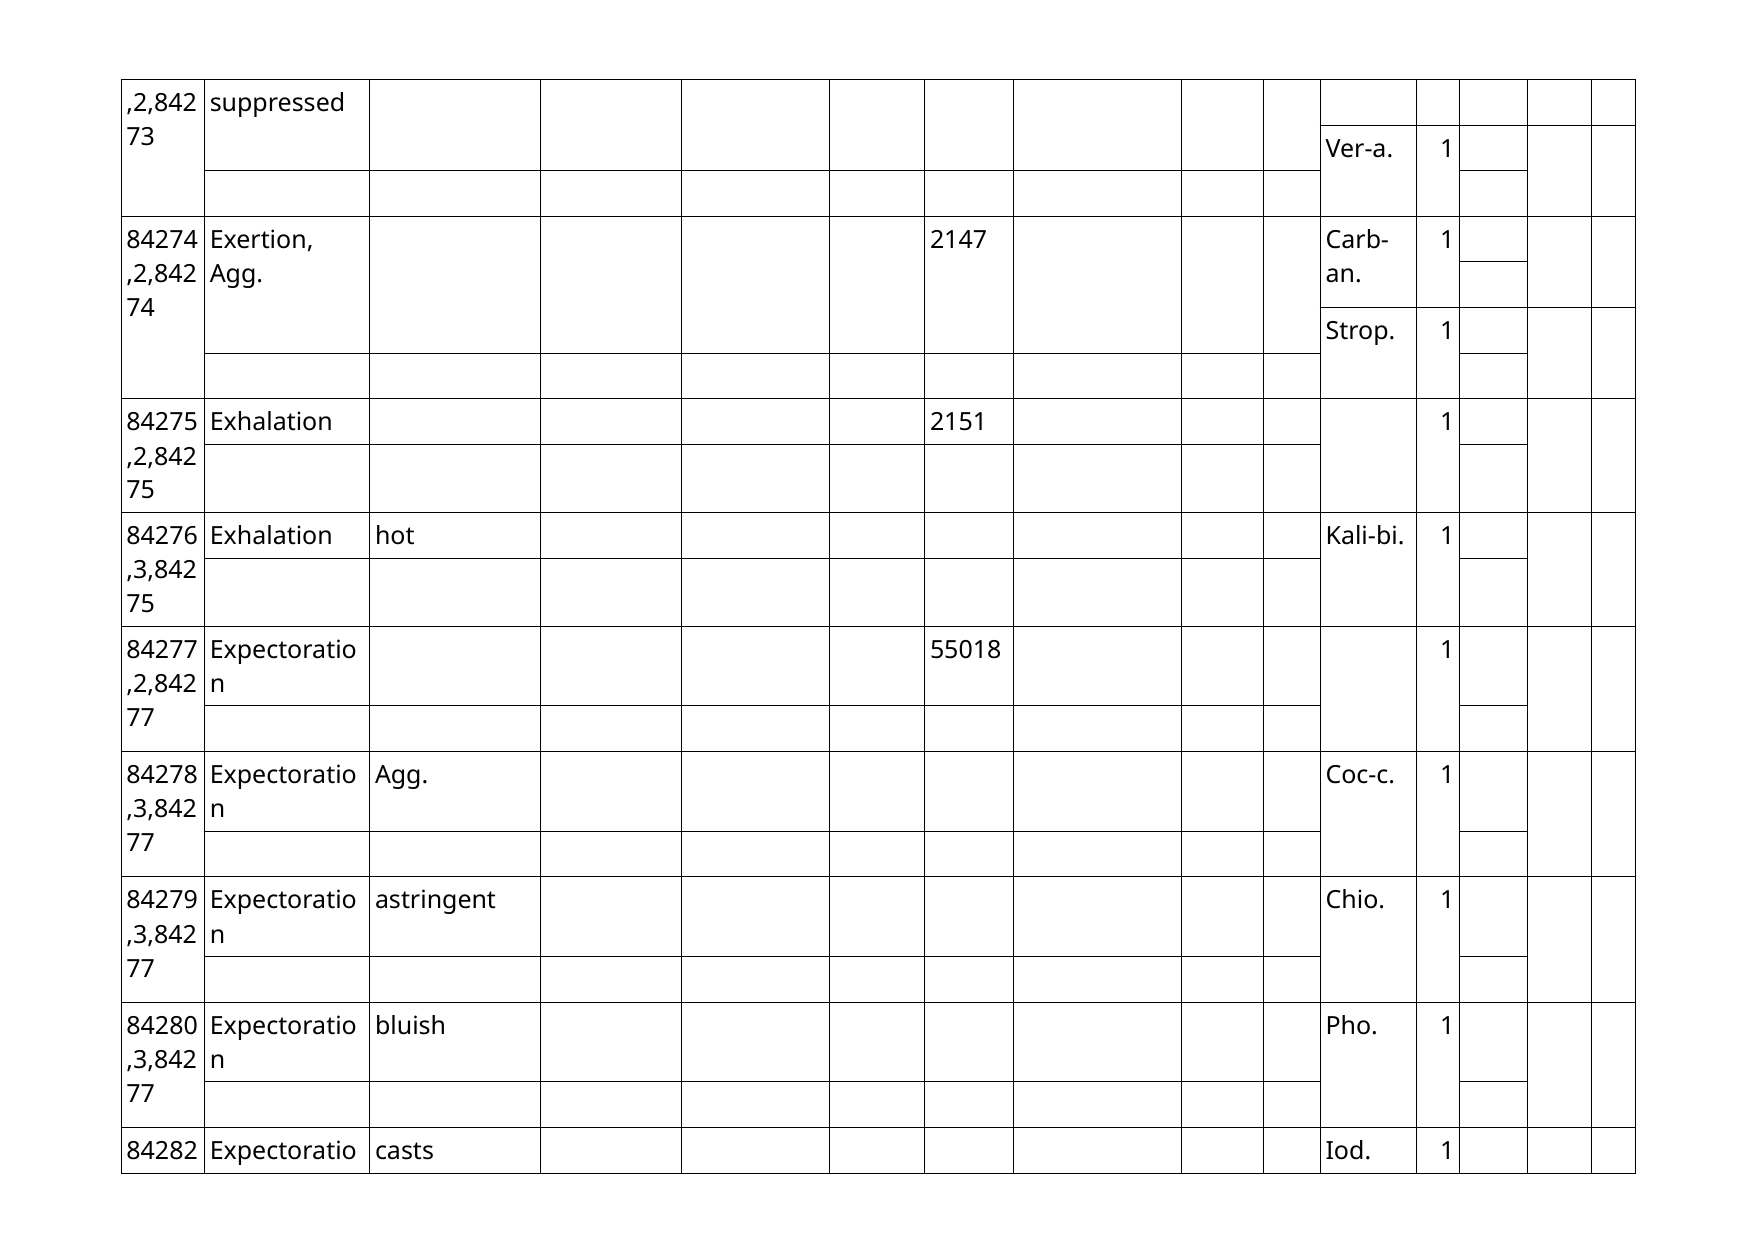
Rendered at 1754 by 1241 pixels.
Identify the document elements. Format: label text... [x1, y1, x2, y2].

table_cell [205, 706, 369, 751]
table_cell [830, 1128, 924, 1173]
table_cell [205, 1082, 369, 1127]
table_cell [1014, 877, 1181, 956]
table_cell [830, 877, 924, 956]
table_cell [1264, 559, 1320, 626]
table_cell [1014, 80, 1181, 170]
table_cell casts [370, 1128, 540, 1173]
table_cell [682, 1128, 829, 1173]
table_cell [1264, 217, 1320, 353]
table_cell [1592, 217, 1635, 307]
table_cell [682, 445, 829, 512]
table_cell [682, 80, 829, 170]
table_cell [1528, 877, 1591, 1002]
table_cell [1182, 706, 1263, 751]
table_cell 55018 [925, 627, 1013, 705]
table_cell [682, 752, 829, 831]
table_cell [1014, 752, 1181, 831]
table_cell [1264, 1082, 1320, 1127]
table_cell [830, 171, 924, 216]
table_cell [1528, 513, 1591, 626]
table_cell [1182, 399, 1263, 444]
table_cell [1460, 1003, 1527, 1081]
table_cell [925, 832, 1013, 876]
table_cell [830, 706, 924, 751]
table_cell [1014, 559, 1181, 626]
table_cell [1264, 80, 1320, 170]
table_cell [830, 80, 924, 170]
table_cell [205, 171, 369, 216]
table_cell [370, 171, 540, 216]
table_cell [1460, 171, 1527, 216]
table_cell [1014, 706, 1181, 751]
table_cell [1182, 217, 1263, 353]
table_cell [1182, 1003, 1263, 1081]
table_cell 1 [1417, 1003, 1459, 1127]
table_cell [1182, 752, 1263, 831]
table_cell [1528, 80, 1591, 124]
table_cell 84275,2,84275 [122, 399, 204, 512]
table_cell [830, 627, 924, 705]
table_cell [1460, 1082, 1527, 1127]
table_cell Expectoration [205, 1003, 369, 1081]
table_cell [1460, 308, 1527, 353]
table_cell [541, 877, 681, 956]
table_cell [682, 217, 829, 353]
table_cell [1321, 627, 1416, 751]
table_cell [541, 832, 681, 876]
table_cell 84280,3,84277 [122, 1003, 204, 1127]
table_cell [682, 171, 829, 216]
table_cell [1264, 1128, 1320, 1173]
table_cell [1460, 627, 1527, 705]
table_cell [682, 399, 829, 444]
table_cell [1321, 399, 1416, 512]
table_cell 84274,2,84274 [122, 217, 204, 398]
table_cell [830, 445, 924, 512]
table_cell [541, 354, 681, 398]
table_cell Expectoration [205, 627, 369, 705]
table_cell [682, 832, 829, 876]
table_cell bluish [370, 1003, 540, 1081]
table_cell 2151 [925, 399, 1013, 444]
table_cell [1182, 627, 1263, 705]
table_cell [1264, 513, 1320, 558]
table_cell [1592, 1128, 1635, 1173]
table_cell [541, 559, 681, 626]
table_cell [682, 559, 829, 626]
table_cell [1460, 513, 1527, 558]
table_cell [1182, 80, 1263, 170]
table_cell [541, 217, 681, 353]
table_cell [1014, 354, 1181, 398]
table_cell [1014, 399, 1181, 444]
table_cell [205, 832, 369, 876]
table_cell Carb-an. [1321, 217, 1416, 307]
table_cell Exhalation [205, 399, 369, 444]
table_cell [370, 399, 540, 444]
table_cell [1014, 445, 1181, 512]
table_cell [925, 752, 1013, 831]
table_cell [1417, 80, 1459, 124]
table_cell [1264, 627, 1320, 705]
table_cell 1 [1417, 877, 1459, 1002]
table_cell 84276,3,84275 [122, 513, 204, 626]
table_cell [1264, 877, 1320, 956]
table_cell [830, 217, 924, 353]
table_cell [925, 354, 1013, 398]
table_cell [1182, 559, 1263, 626]
table_cell [1460, 832, 1527, 876]
table_cell [370, 706, 540, 751]
table_cell [541, 80, 681, 170]
table_cell [541, 399, 681, 444]
table_cell [830, 513, 924, 558]
table_cell [1528, 1003, 1591, 1127]
table_cell [1460, 957, 1527, 1002]
table_cell [370, 832, 540, 876]
table_cell [370, 445, 540, 512]
table_cell [541, 1128, 681, 1173]
table_cell 1 [1417, 752, 1459, 876]
table_cell [1264, 354, 1320, 398]
table_cell [541, 445, 681, 512]
table_cell [541, 627, 681, 705]
table_cell Ver-a. [1321, 126, 1416, 216]
table_cell [1014, 627, 1181, 705]
table_cell 1 [1417, 308, 1459, 398]
table_cell [1264, 957, 1320, 1002]
table_cell [1528, 1128, 1591, 1173]
table_cell Kali-bi. [1321, 513, 1416, 626]
table_cell Exhalation [205, 513, 369, 558]
table_cell [1264, 752, 1320, 831]
table_cell [682, 957, 829, 1002]
table_cell 84277,2,84277 [122, 627, 204, 751]
table_cell Expectoration [205, 752, 369, 831]
table_cell [370, 1082, 540, 1127]
table_cell [925, 706, 1013, 751]
table_cell [925, 559, 1013, 626]
table_cell [1182, 354, 1263, 398]
table_cell [370, 80, 540, 170]
table_cell [830, 957, 924, 1002]
table_cell [1460, 706, 1527, 751]
table_cell [1264, 399, 1320, 444]
table_cell [541, 752, 681, 831]
table_cell [1182, 171, 1263, 216]
table_cell 1 [1417, 513, 1459, 626]
table_cell [1460, 399, 1527, 444]
table_cell [1460, 80, 1527, 124]
table_cell [1460, 126, 1527, 170]
table_cell [541, 1003, 681, 1081]
table_cell Iod. [1321, 1128, 1416, 1173]
table_cell [1592, 752, 1635, 876]
table_cell [830, 832, 924, 876]
table_cell [370, 627, 540, 705]
table_cell [1460, 262, 1527, 307]
table_cell [1460, 559, 1527, 626]
table_cell [1528, 627, 1591, 751]
table_cell [830, 1003, 924, 1081]
table_cell [682, 627, 829, 705]
table_cell 84282 [122, 1128, 204, 1173]
table_cell [925, 171, 1013, 216]
table_cell [1460, 445, 1527, 512]
table_cell [682, 513, 829, 558]
table_cell Coc-c. [1321, 752, 1416, 876]
table_cell [1460, 354, 1527, 398]
table_cell [1014, 217, 1181, 353]
table_cell [1182, 1128, 1263, 1173]
table_cell [925, 957, 1013, 1002]
table_cell [1264, 171, 1320, 216]
table_cell [1014, 1003, 1181, 1081]
table_cell [1264, 706, 1320, 751]
table_cell Expectoration [205, 877, 369, 956]
table_cell [830, 559, 924, 626]
table_cell [1460, 217, 1527, 261]
table_cell [925, 80, 1013, 170]
table_cell [1592, 126, 1635, 216]
table_cell 1 [1417, 399, 1459, 512]
table_cell [541, 957, 681, 1002]
table_cell [1460, 752, 1527, 831]
table_cell hot [370, 513, 540, 558]
table_cell [1264, 1003, 1320, 1081]
table_cell [1264, 445, 1320, 512]
table_cell ,2,84273 [122, 80, 204, 216]
table_cell [1592, 308, 1635, 398]
table_cell [1460, 1128, 1527, 1173]
table_cell [205, 354, 369, 398]
table_cell Pho. [1321, 1003, 1416, 1127]
table_cell [1182, 832, 1263, 876]
table_cell [1592, 1003, 1635, 1127]
table_cell [925, 513, 1013, 558]
table_cell [682, 1082, 829, 1127]
table_cell [1182, 1082, 1263, 1127]
table_cell Strop. [1321, 308, 1416, 398]
table_cell [682, 877, 829, 956]
table_cell suppressed [205, 80, 369, 170]
table_cell astringent [370, 877, 540, 956]
table_cell [1592, 877, 1635, 1002]
table_cell 84278,3,84277 [122, 752, 204, 876]
table_cell [830, 752, 924, 831]
table_cell [205, 559, 369, 626]
table_cell [925, 1128, 1013, 1173]
table_cell 1 [1417, 126, 1459, 216]
table_cell [830, 399, 924, 444]
table_cell [370, 559, 540, 626]
table_cell [925, 1082, 1013, 1127]
table_cell [1014, 513, 1181, 558]
table_cell [205, 445, 369, 512]
table_cell [925, 445, 1013, 512]
table_cell Agg. [370, 752, 540, 831]
table_cell [1014, 1082, 1181, 1127]
table_cell [1321, 80, 1416, 124]
table_cell [1460, 877, 1527, 956]
table_cell [1264, 832, 1320, 876]
table_cell Exertion, Agg. [205, 217, 369, 353]
table_cell [830, 1082, 924, 1127]
table_cell [1014, 1128, 1181, 1173]
table_cell [1528, 126, 1591, 216]
table_cell 2147 [925, 217, 1013, 353]
table_cell [1528, 217, 1591, 307]
table_cell [541, 1082, 681, 1127]
table_cell [370, 217, 540, 353]
table_cell [1592, 399, 1635, 512]
table_cell [1182, 513, 1263, 558]
table_cell Chio. [1321, 877, 1416, 1002]
table_cell [370, 957, 540, 1002]
table_cell [1182, 957, 1263, 1002]
table_cell [1528, 399, 1591, 512]
table_cell [541, 513, 681, 558]
table_cell Expectoratio [205, 1128, 369, 1173]
table_cell 84279,3,84277 [122, 877, 204, 1002]
table_cell [682, 354, 829, 398]
table_cell [925, 877, 1013, 956]
table_cell [682, 1003, 829, 1081]
table_cell 1 [1417, 217, 1459, 307]
table_cell [1014, 957, 1181, 1002]
table_cell [1182, 445, 1263, 512]
table_cell [205, 957, 369, 1002]
table_cell [1014, 171, 1181, 216]
table_cell [682, 706, 829, 751]
table_cell 1 [1417, 627, 1459, 751]
table_cell [1592, 627, 1635, 751]
table_cell [1528, 308, 1591, 398]
table_cell [1182, 877, 1263, 956]
table_cell [925, 1003, 1013, 1081]
table_cell [370, 354, 540, 398]
table_cell [541, 171, 681, 216]
table_cell 1 [1417, 1128, 1459, 1173]
table_cell [1592, 513, 1635, 626]
table_cell [1592, 80, 1635, 124]
table_cell [541, 706, 681, 751]
table_cell [1014, 832, 1181, 876]
table_cell [1528, 752, 1591, 876]
table_cell [830, 354, 924, 398]
